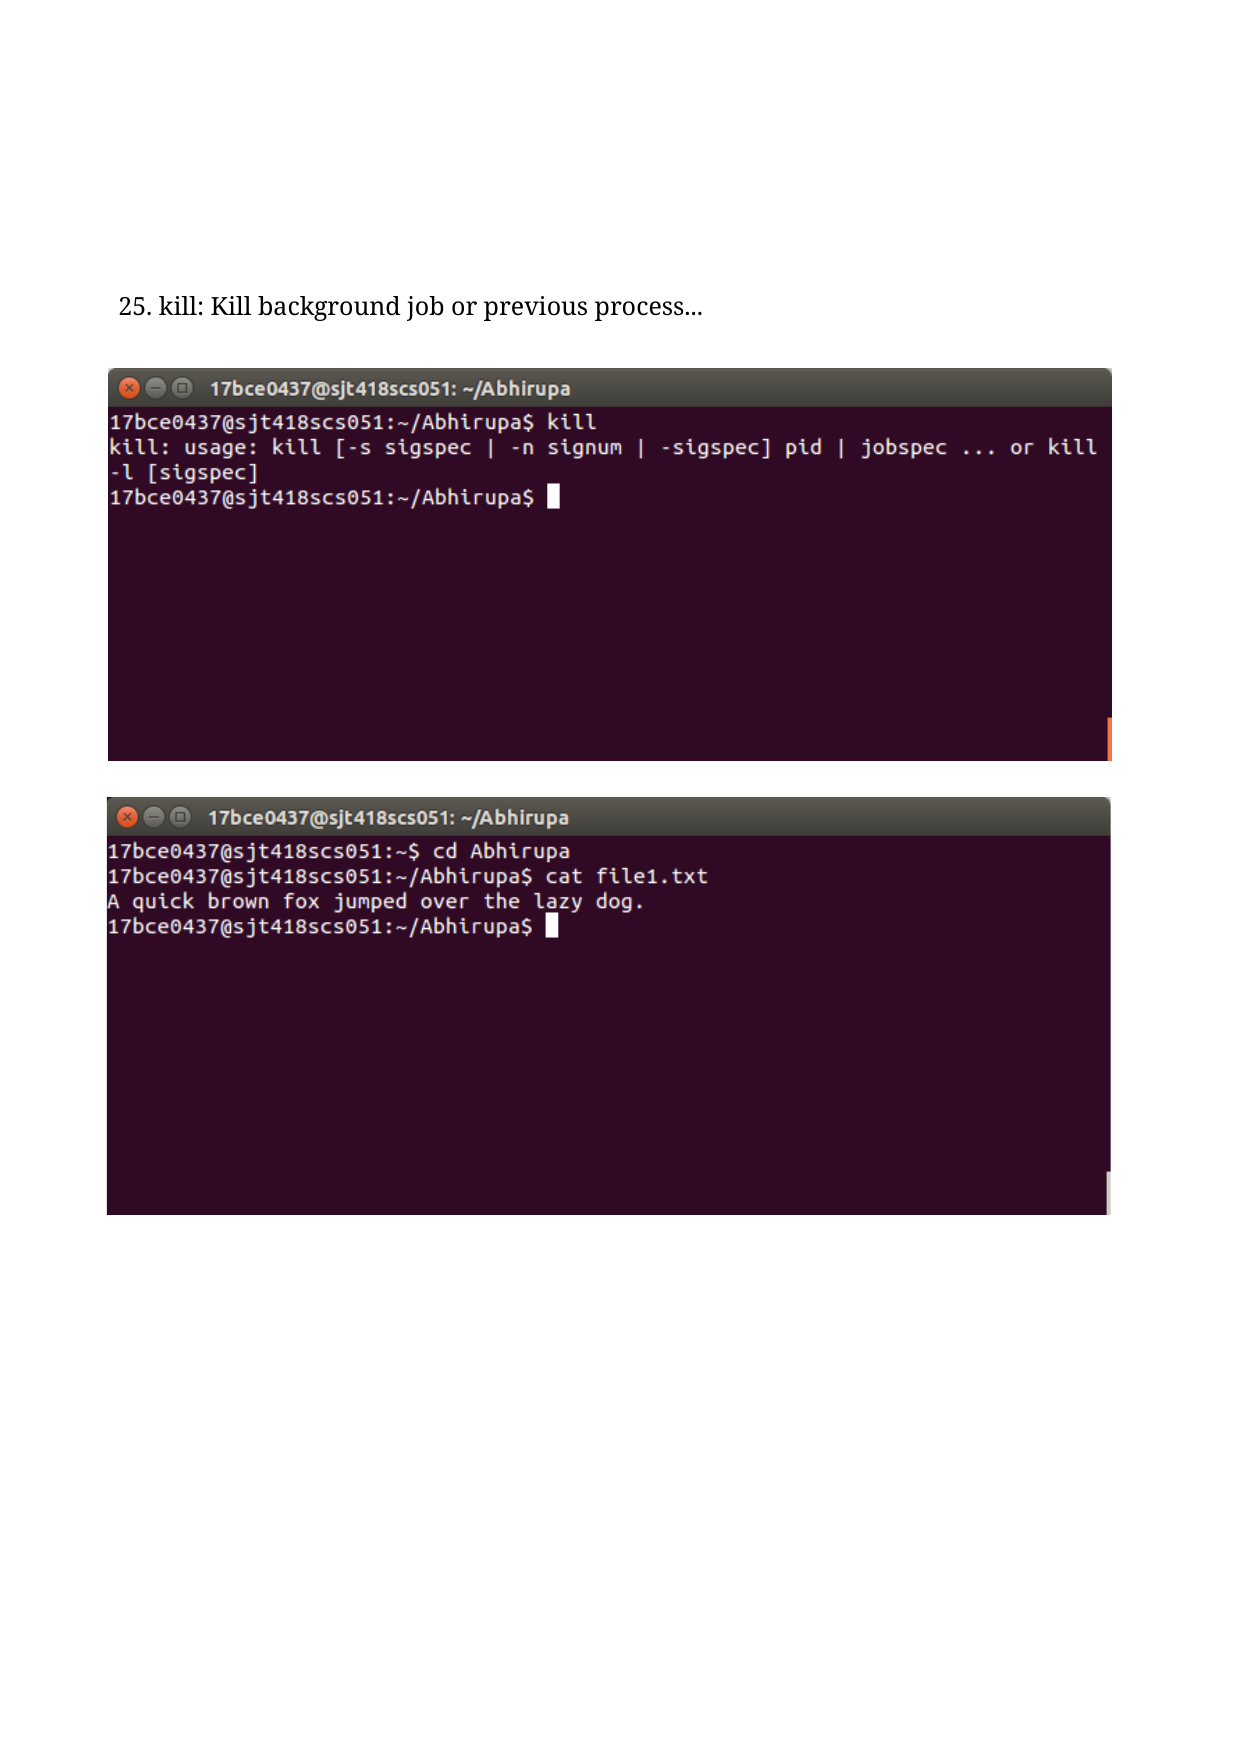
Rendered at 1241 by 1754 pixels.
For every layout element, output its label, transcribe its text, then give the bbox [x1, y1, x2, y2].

text 25. kill: Kill background job or previous process... [118, 288, 1122, 322]
picture [106, 797, 1111, 1215]
picture [108, 368, 1112, 761]
